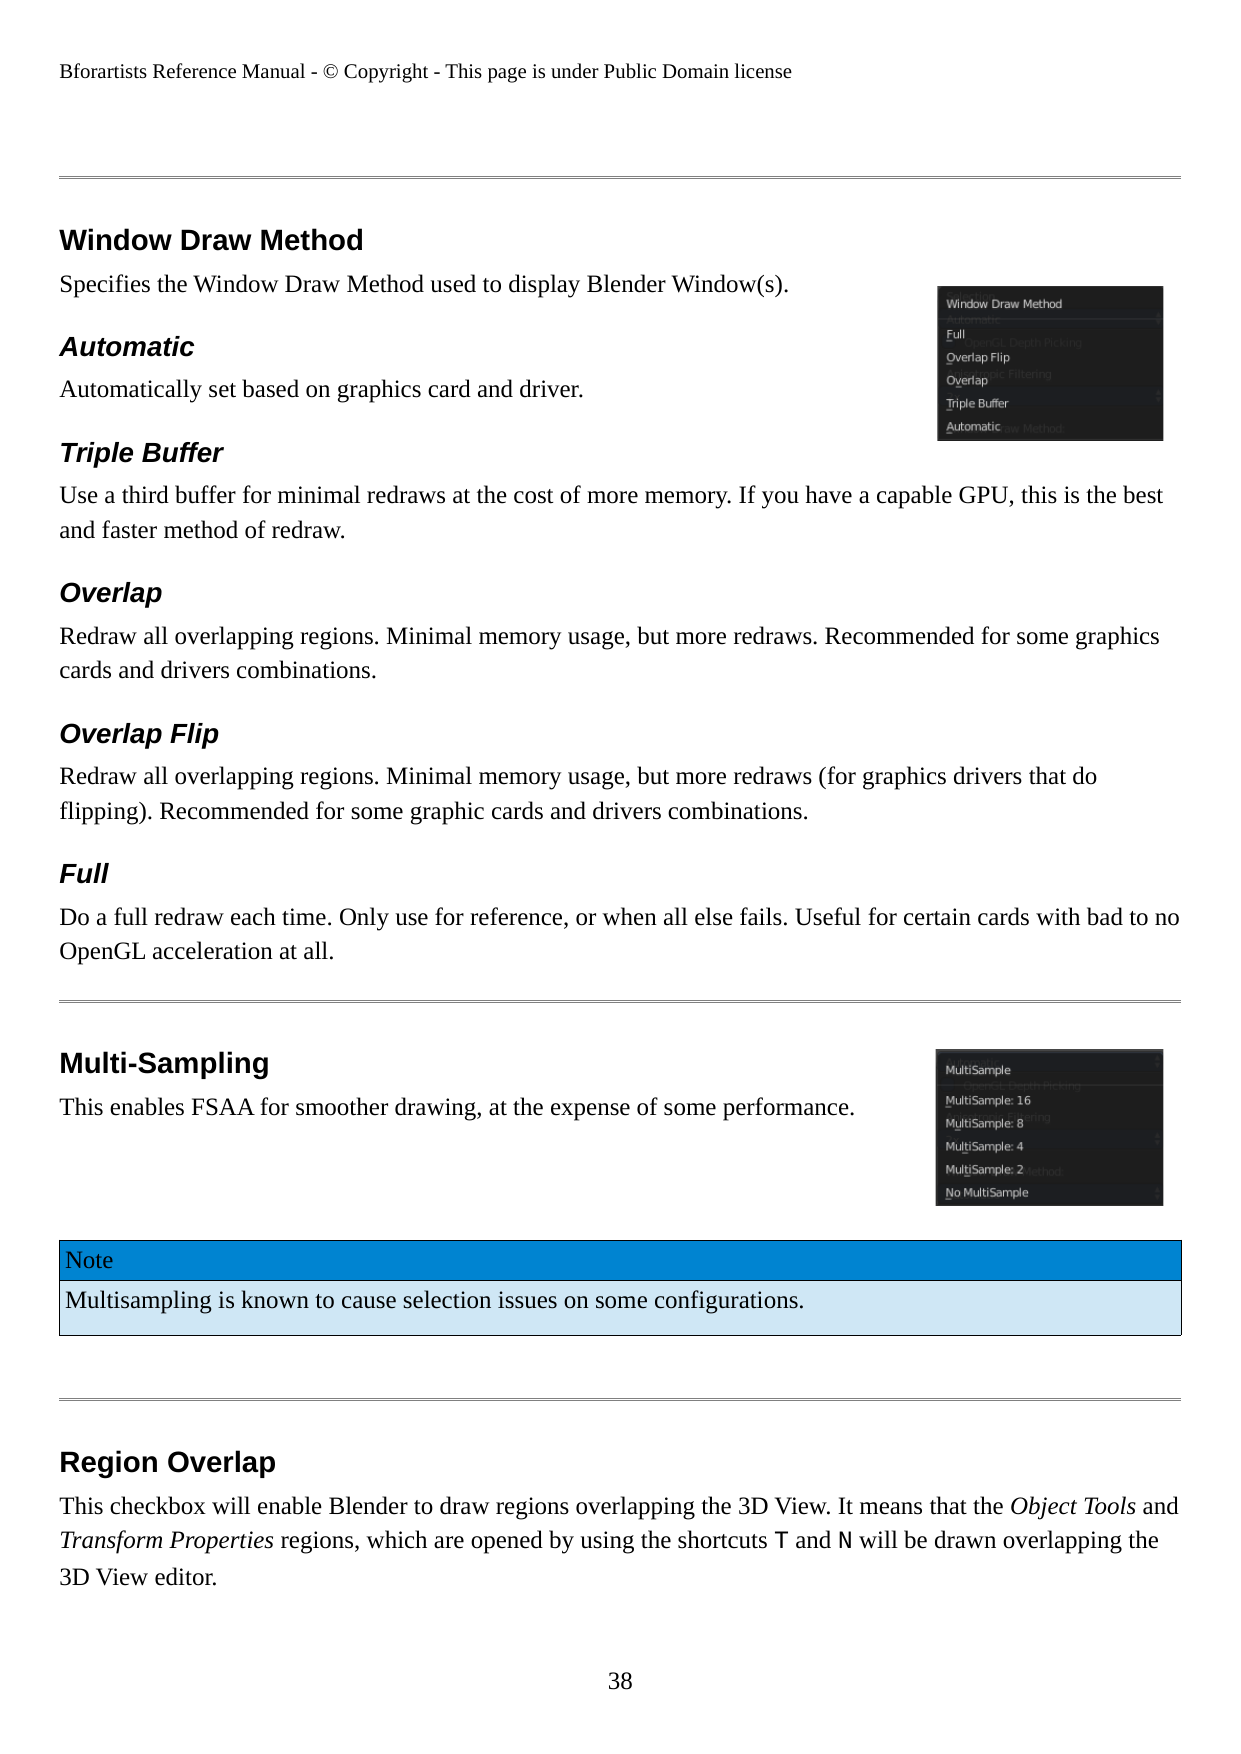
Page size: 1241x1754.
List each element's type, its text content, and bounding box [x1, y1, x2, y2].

subtitle Full [59, 857, 1181, 889]
picture [937, 286, 1164, 441]
subtitle [1164, 330, 1181, 362]
subtitle Multi-Sampling [59, 1046, 1181, 1080]
subtitle Region Overlap [59, 1444, 1181, 1478]
text Use a third buffer for minimal redraws at the cost of more memory. If you have a capable GPU, this is the best and faster method of redraw. [59, 481, 1181, 544]
picture [935, 1049, 1164, 1206]
text Redraw all overlapping regions. Minimal memory usage, but more redraws (for graphics drivers that do flipping). Recommended for some graphic cards and drivers combinations. [59, 761, 1181, 824]
subtitle Overlap Flip [59, 717, 1181, 749]
subtitle Overlap [59, 577, 1181, 608]
text Redraw all overlapping regions. Minimal memory usage, but more redraws. Recommended for some graphics cards and drivers combinations. [59, 621, 1181, 684]
text Do a full redraw each time. Only use for reference, or when all else fails. Useful for certain cards with bad to no OpenGL acceleration at all. [59, 902, 1181, 965]
subtitle Automatic [59, 330, 937, 362]
text Automatically set based on graphics card and driver. [59, 374, 937, 403]
table_header Note [60, 1241, 1181, 1280]
text Specifies the Window Draw Method used to display Blender Window(s). [59, 269, 1181, 297]
table_cell Multisampling is known to cause selection issues on some configurations. [60, 1281, 1181, 1335]
text This checkbox will enable Blender to draw regions overlapping the 3D View. It means that the Object Tools and Transform Properties regions, which are opened by using the shortcuts T and N will be drawn overlapping the 3D View editor. [59, 1491, 1181, 1591]
subtitle Window Draw Method [59, 222, 1181, 256]
text This enables FSAA for smoother drawing, at the expense of some performance. [59, 1092, 935, 1121]
subtitle Triple Buffer [59, 436, 1181, 468]
